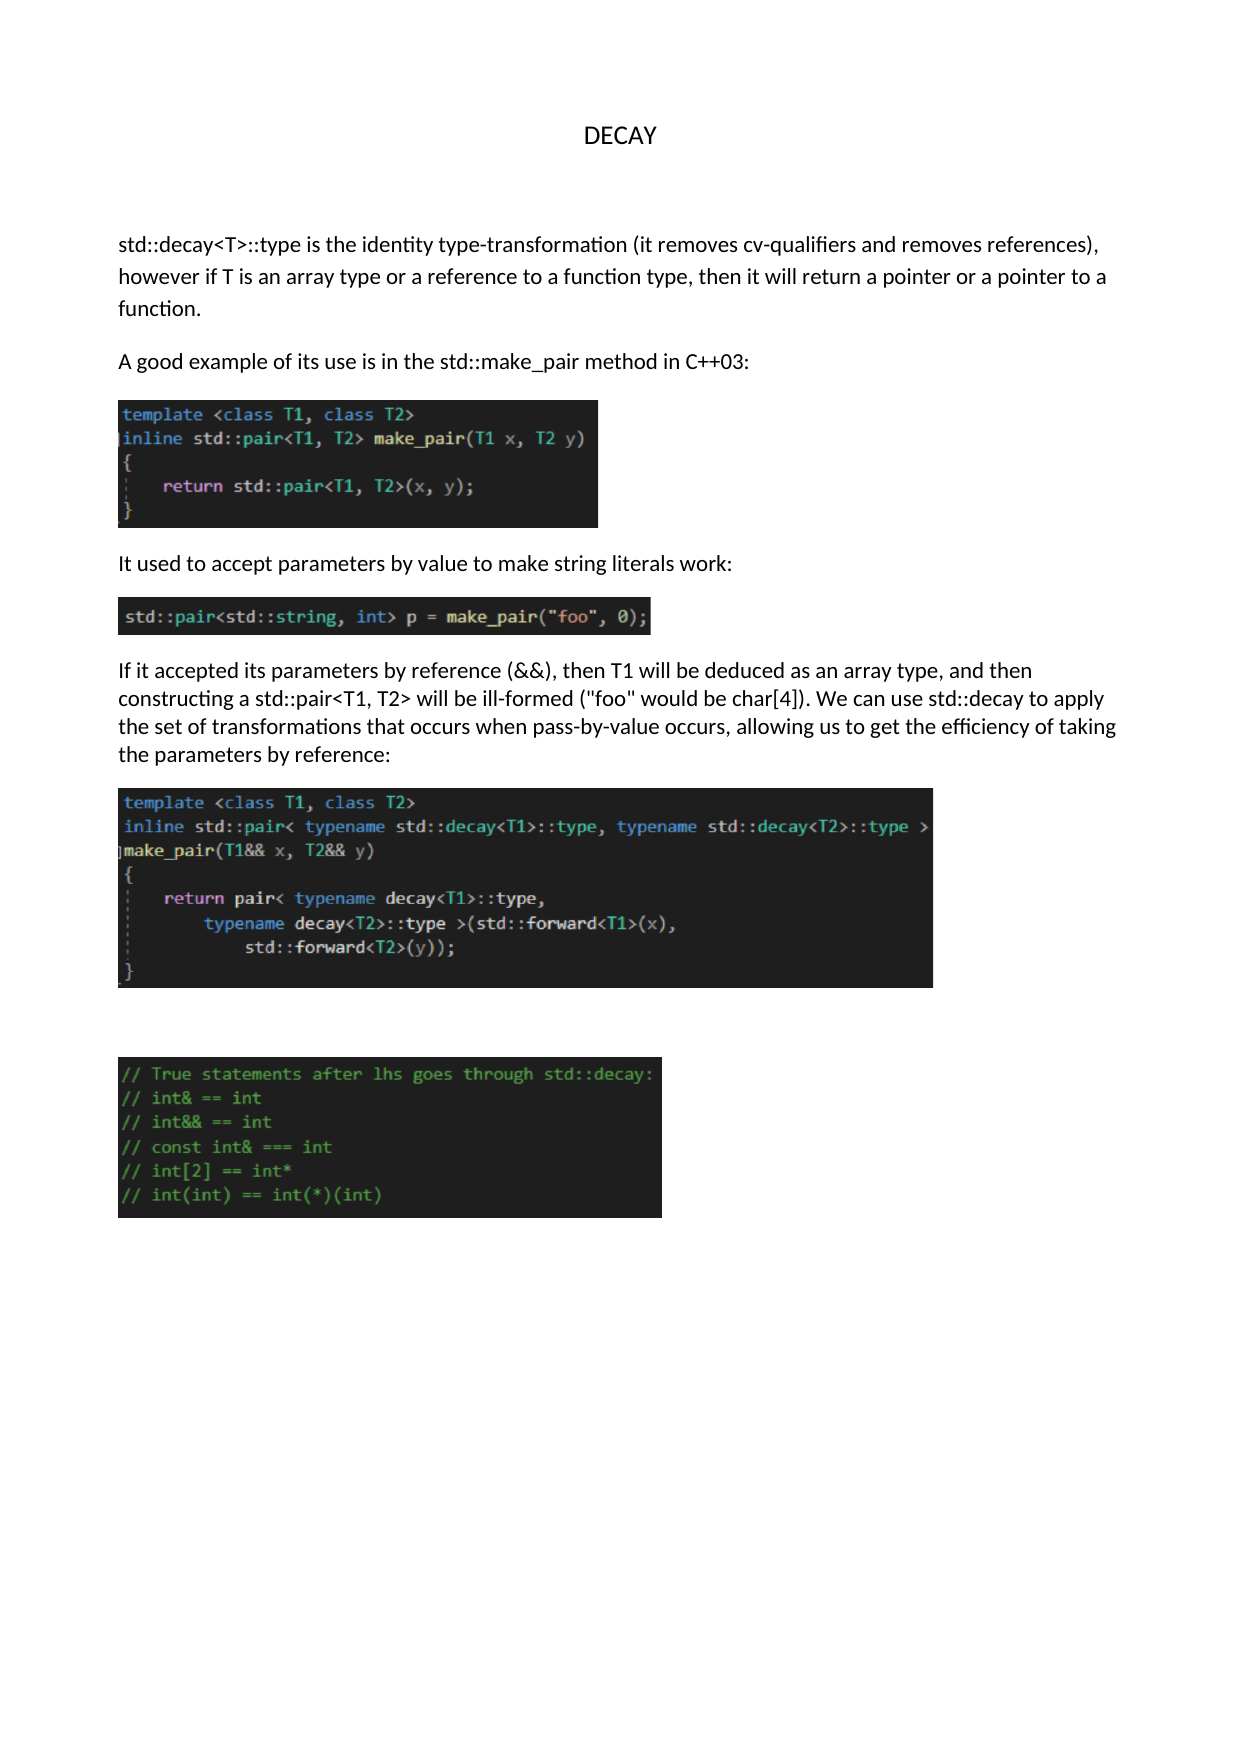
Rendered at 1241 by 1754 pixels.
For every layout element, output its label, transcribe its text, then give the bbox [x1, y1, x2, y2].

text std::decay<T>::type is the identity type-transformation (it removes cv-qualifiers and removes references), however if T is an array type or a reference to a function type, then it will return a pointer or a pointer to a function. [118, 230, 1122, 322]
text DECAY [118, 118, 1122, 151]
text If it accepted its parameters by reference (&&), then T1 will be deduced as an array type, and then constructing a std::pair<T1, T2> will be ill-formed ("foo" would be char[4]). We can use std::decay to apply the set of transformations that occurs when pass-by-value occurs, allowing us to get the efficiency of taking the parameters by reference: [118, 656, 1122, 768]
text It used to accept parameters by value to make string literals work: [118, 549, 1122, 577]
text A good example of its use is in the std::make_pair method in C++03: [118, 347, 1122, 375]
